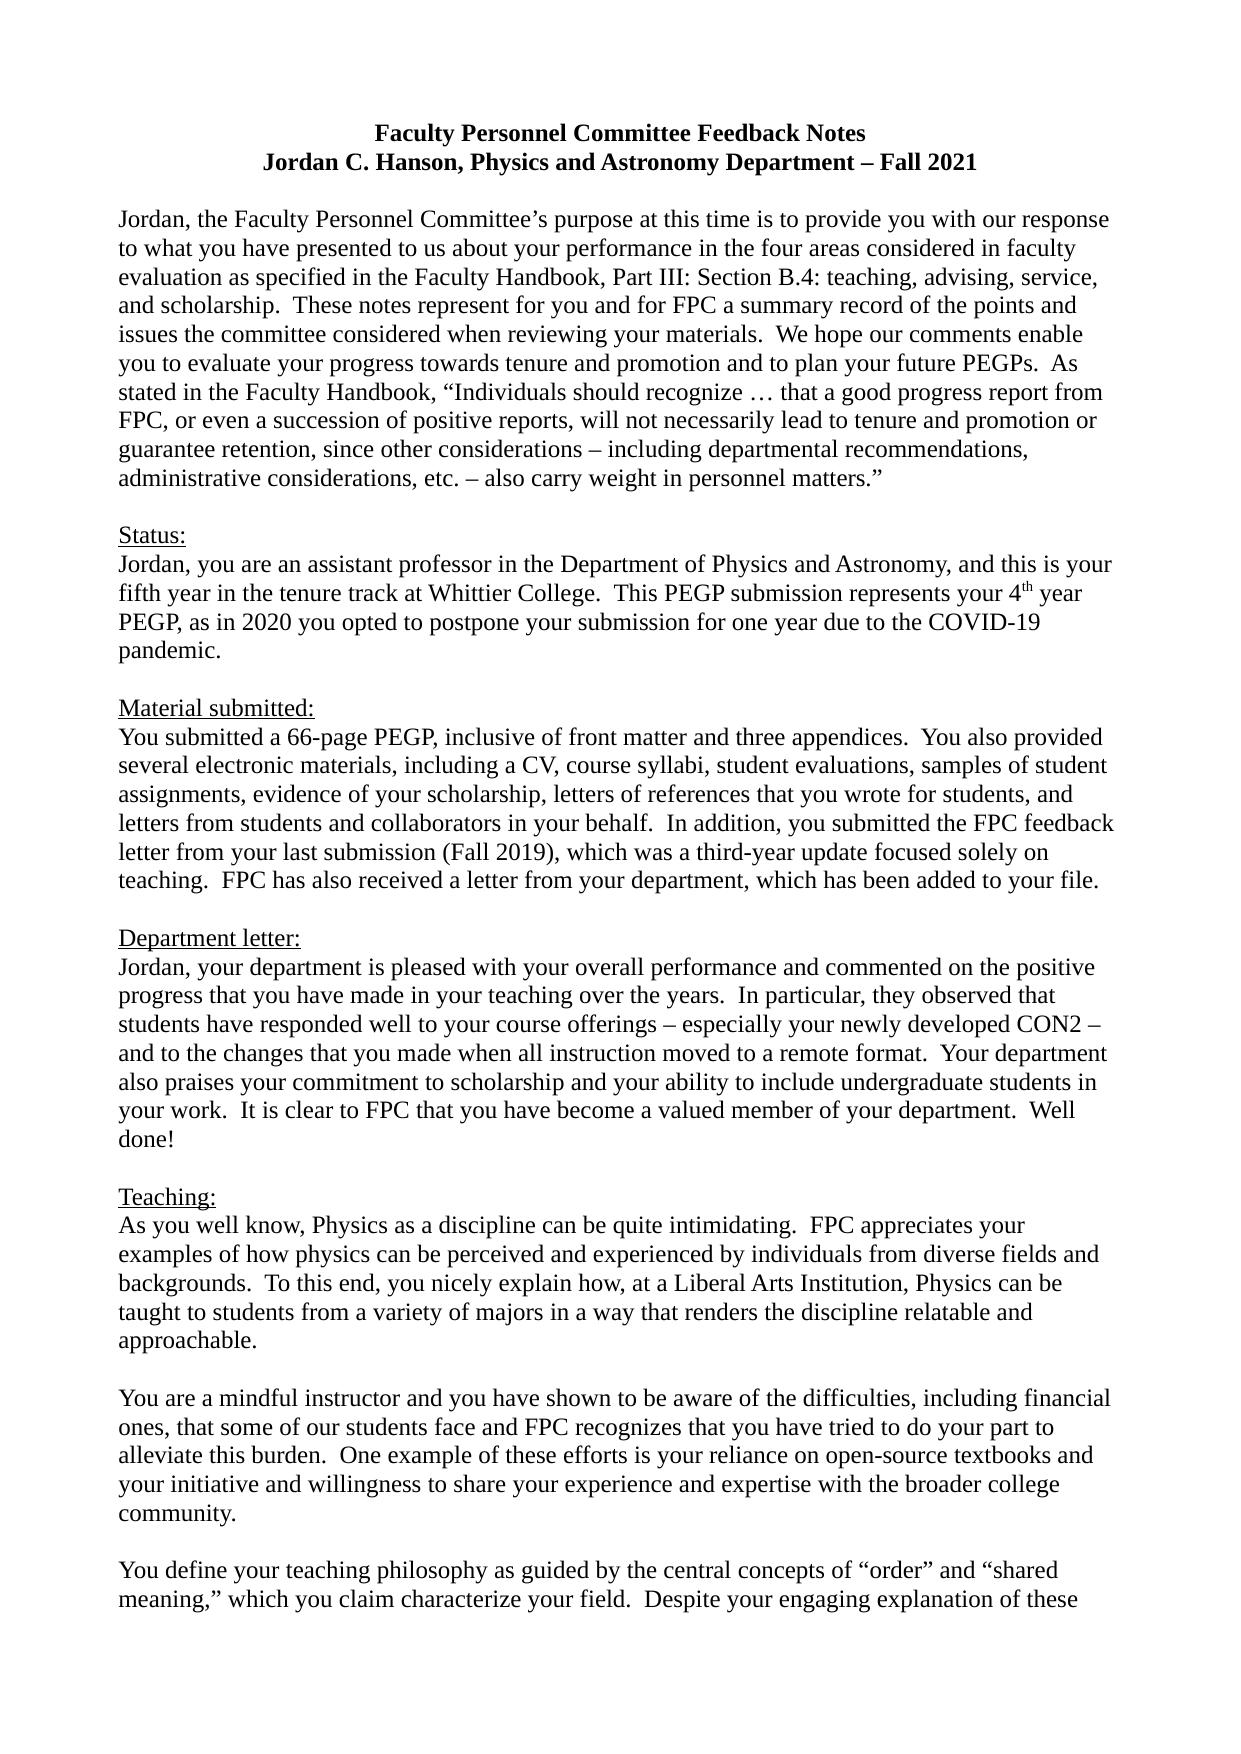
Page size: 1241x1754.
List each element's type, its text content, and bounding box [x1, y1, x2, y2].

text Jordan, you are an assistant professor in the Department of Physics and Astronomy, and this is your fifth year in the tenure track at Whittier College. This PEGP submission represents your 4th year PEGP, as in 2020 you opted to postpone your submission for one year due to the COVID-19 pandemic. [118, 549, 1122, 664]
text Jordan, the Faculty Personnel Committee’s purpose at this time is to provide you with our response to what you have presented to us about your performance in the four areas considered in faculty evaluation as specified in the Faculty Handbook, Part III: Section B.4: teaching, advising, service, and scholarship. These notes represent for you and for FPC a summary record of the points and issues the committee considered when reviewing your materials. We hope our comments enable you to evaluate your progress towards tenure and promotion and to plan your future PEGPs. As stated in the Faculty Handbook, “Individuals should recognize … that a good progress report from FPC, or even a succession of positive reports, will not necessarily lead to tenure and promotion or guarantee retention, since other considerations – including departmental recommendations, administrative considerations, etc. – also carry weight in personnel matters.” [118, 204, 1122, 492]
text Material submitted: [118, 693, 1122, 722]
text You are a mindful instructor and you have shown to be aware of the difficulties, including financial ones, that some of our students face and FPC recognizes that you have tried to do your part to alleviate this burden. One example of these efforts is your reliance on open-source textbooks and your initiative and willingness to share your experience and expertise with the broader college community. [118, 1383, 1122, 1527]
text Jordan, your department is pleased with your overall performance and commented on the positive progress that you have made in your teaching over the years. In particular, they observed that students have responded well to your course offerings – especially your newly developed CON2 – and to the changes that you made when all instruction moved to a remote format. Your department also praises your commitment to scholarship and your ability to include undergraduate students in your work. It is clear to FPC that you have become a valued member of your department. Well done! [118, 952, 1122, 1153]
text Department letter: [118, 923, 1122, 952]
text Faculty Personnel Committee Feedback Notes [118, 118, 1122, 147]
text Jordan C. Hanson, Physics and Astronomy Department – Fall 2021 [118, 147, 1122, 176]
text Teaching: [118, 1182, 1122, 1211]
text You submitted a 66-page PEGP, inclusive of front matter and three appendices. You also provided several electronic materials, including a CV, course syllabi, student evaluations, samples of student assignments, evidence of your scholarship, letters of references that you wrote for students, and letters from students and collaborators in your behalf. In addition, you submitted the FPC feedback letter from your last submission (Fall 2019), which was a third-year update focused solely on teaching. FPC has also received a letter from your department, which has been added to your file. [118, 722, 1122, 894]
text Status: [118, 521, 1122, 549]
text As you well know, Physics as a discipline can be quite intimidating. FPC appreciates your examples of how physics can be perceived and experienced by individuals from diverse fields and backgrounds. To this end, you nicely explain how, at a Liberal Arts Institution, Physics can be taught to students from a variety of majors in a way that renders the discipline relatable and approachable. [118, 1211, 1122, 1354]
text You define your teaching philosophy as guided by the central concepts of “order” and “shared meaning,” which you claim characterize your field. Despite your engaging explanation of these [118, 1556, 1122, 1613]
